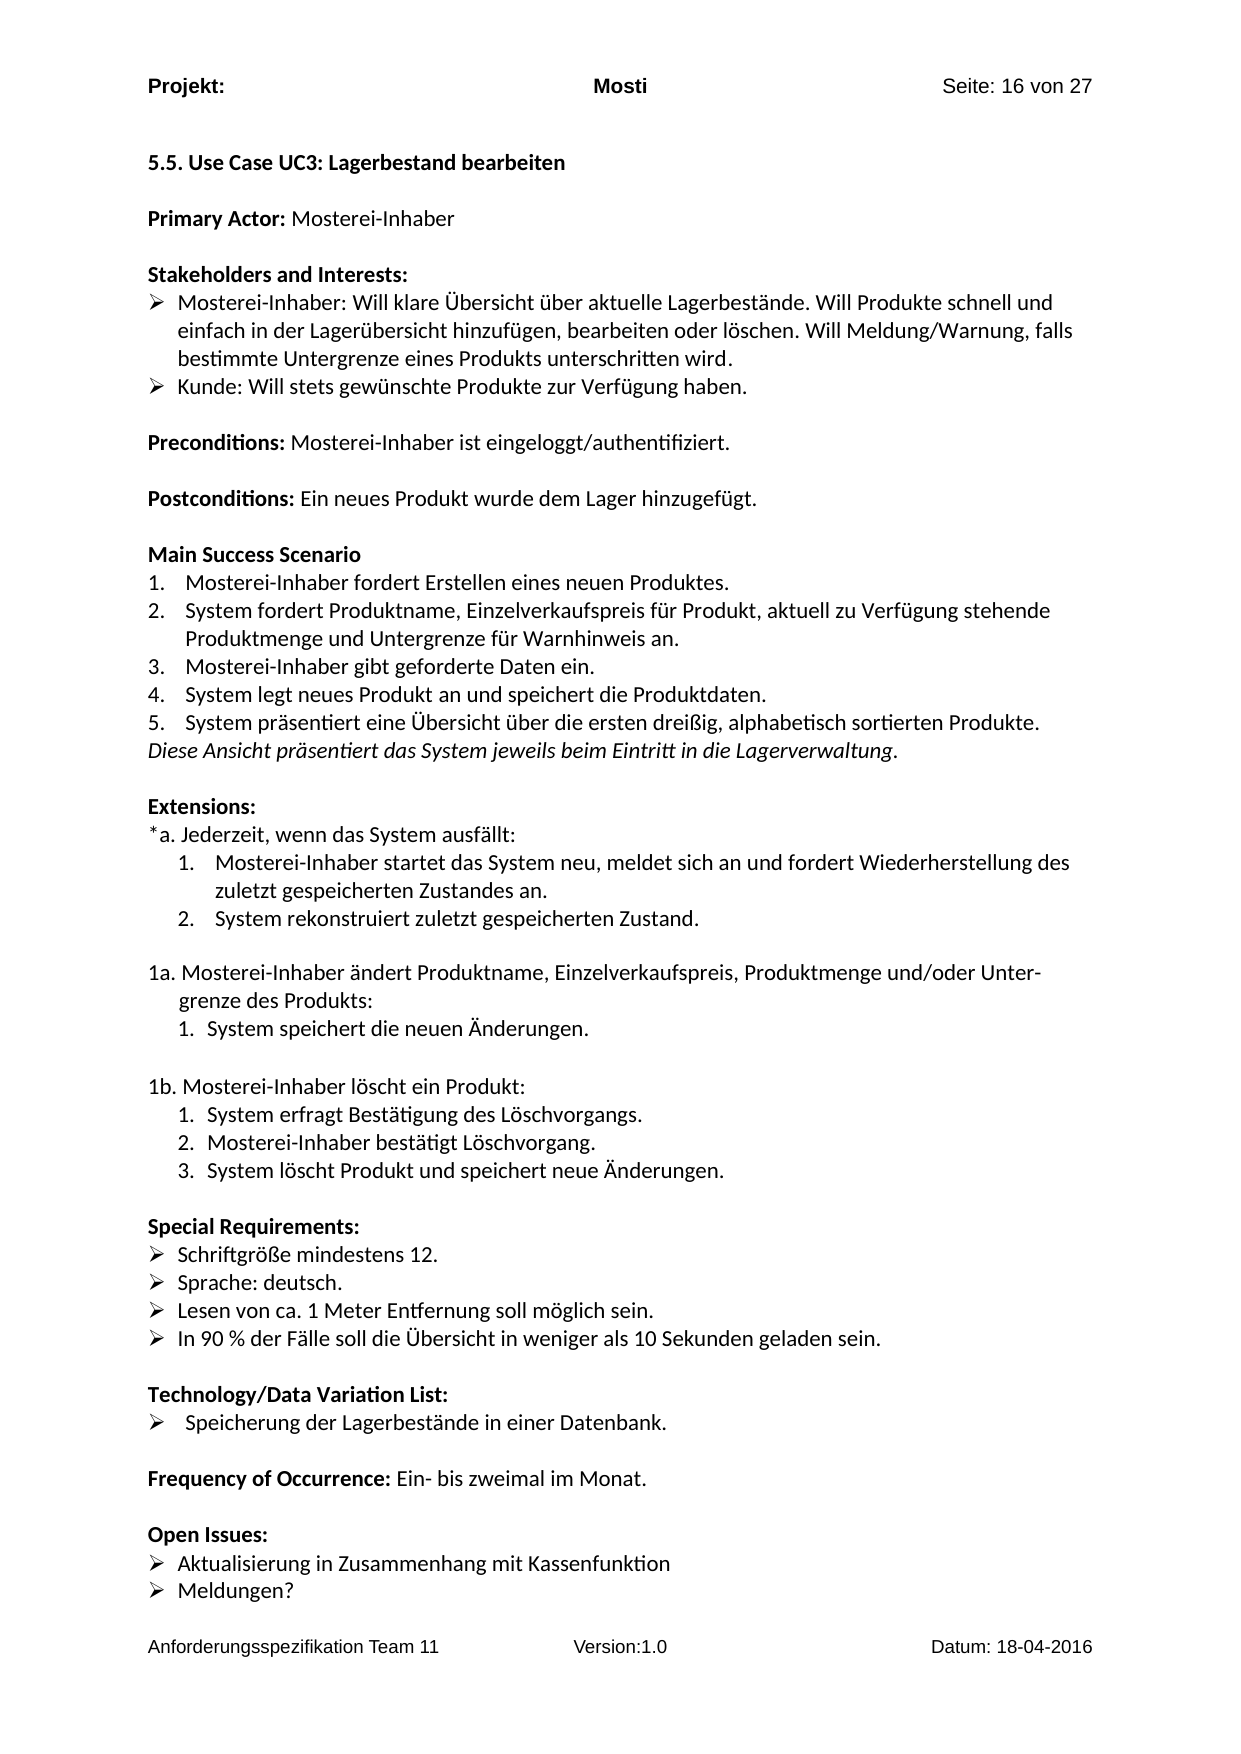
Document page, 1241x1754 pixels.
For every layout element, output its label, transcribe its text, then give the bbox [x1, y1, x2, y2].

list Mosterei-Inhaber gibt geforderte Daten ein. [148, 652, 1092, 680]
text Main Success Scenario [148, 540, 1092, 568]
text Technology/Data Variation List: [148, 1381, 1092, 1408]
list System erfragt Bestätigung des Löschvorgangs. [177, 1100, 1092, 1128]
list Mosterei-Inhaber fordert Erstellen eines neuen Produktes. [148, 568, 1092, 596]
list Meldungen? [148, 1577, 1092, 1605]
list Kunde: Will stets gewünschte Produkte zur Verfügung haben. [148, 372, 1092, 400]
list Aktualisierung in Zusammenhang mit Kassenfunktion [148, 1549, 1092, 1577]
list System fordert Produktname, Einzelverkaufspreis für Produkt, aktuell zu Verfügung stehende Produktmenge und Untergrenze für Warnhinweis an. [148, 596, 1092, 652]
list System speichert die neuen Änderungen. [177, 1014, 1092, 1042]
list Mosterei-Inhaber bestätigt Löschvorgang. [177, 1128, 1092, 1156]
text *a. Jederzeit, wenn das System ausfällt: [148, 820, 1092, 848]
list System löscht Produkt und speichert neue Änderungen. [177, 1156, 1092, 1184]
text 1b. Mosterei-Inhaber löscht ein Produkt: [148, 1072, 1092, 1100]
list Mosterei-Inhaber: Will klare Übersicht über aktuelle Lagerbestände. Will Produkte schnell und einfach in der Lagerübersicht hinzufügen, bearbeiten oder löschen. Will Meldung/Warnung, falls bestimmte Untergrenze eines Produkts unterschritten wird. [148, 288, 1092, 372]
list In 90 % der Fälle soll die Übersicht in weniger als 10 Sekunden geladen sein. [148, 1324, 1092, 1352]
list System rekonstruiert zuletzt gespeicherten Zustand. [177, 904, 1092, 932]
text 1a. Mosterei-Inhaber ändert Produktname, Einzelverkaufspreis, Produktmenge und/oder Unter- grenze des Produkts: [148, 958, 1092, 1014]
text Open Issues: [148, 1521, 1092, 1549]
text Diese Ansicht präsentiert das System jeweils beim Eintritt in die Lagerverwaltung. [148, 736, 1092, 764]
text Extensions: [148, 792, 1092, 820]
list System präsentiert eine Übersicht über die ersten dreißig, alphabetisch sortierten Produkte. [148, 708, 1092, 736]
list Schriftgröße mindestens 12. [148, 1240, 1092, 1268]
text Primary Actor: Mosterei-Inhaber [148, 204, 1092, 232]
list Lesen von ca. 1 Meter Entfernung soll möglich sein. [148, 1296, 1092, 1324]
text Postconditions: Ein neues Produkt wurde dem Lager hinzugefügt. [148, 484, 1092, 512]
text Frequency of Occurrence: Ein- bis zweimal im Monat. [148, 1464, 1092, 1493]
text Special Requirements: [148, 1212, 1092, 1240]
list System legt neues Produkt an und speichert die Produktdaten. [148, 680, 1092, 708]
list Speicherung der Lagerbestände in einer Datenbank. [148, 1408, 1092, 1437]
list Sprache: deutsch. [148, 1268, 1092, 1296]
text Preconditions: Mosterei-Inhaber ist eingeloggt/authentifiziert. [148, 428, 1092, 456]
text Stakeholders and Interests: [148, 260, 1092, 288]
list Mosterei-Inhaber startet das System neu, meldet sich an und fordert Wiederherstellung des zuletzt gespeicherten Zustandes an. [177, 848, 1092, 904]
subtitle 5.5. Use Case UC3: Lagerbestand bearbeiten [148, 148, 1092, 176]
